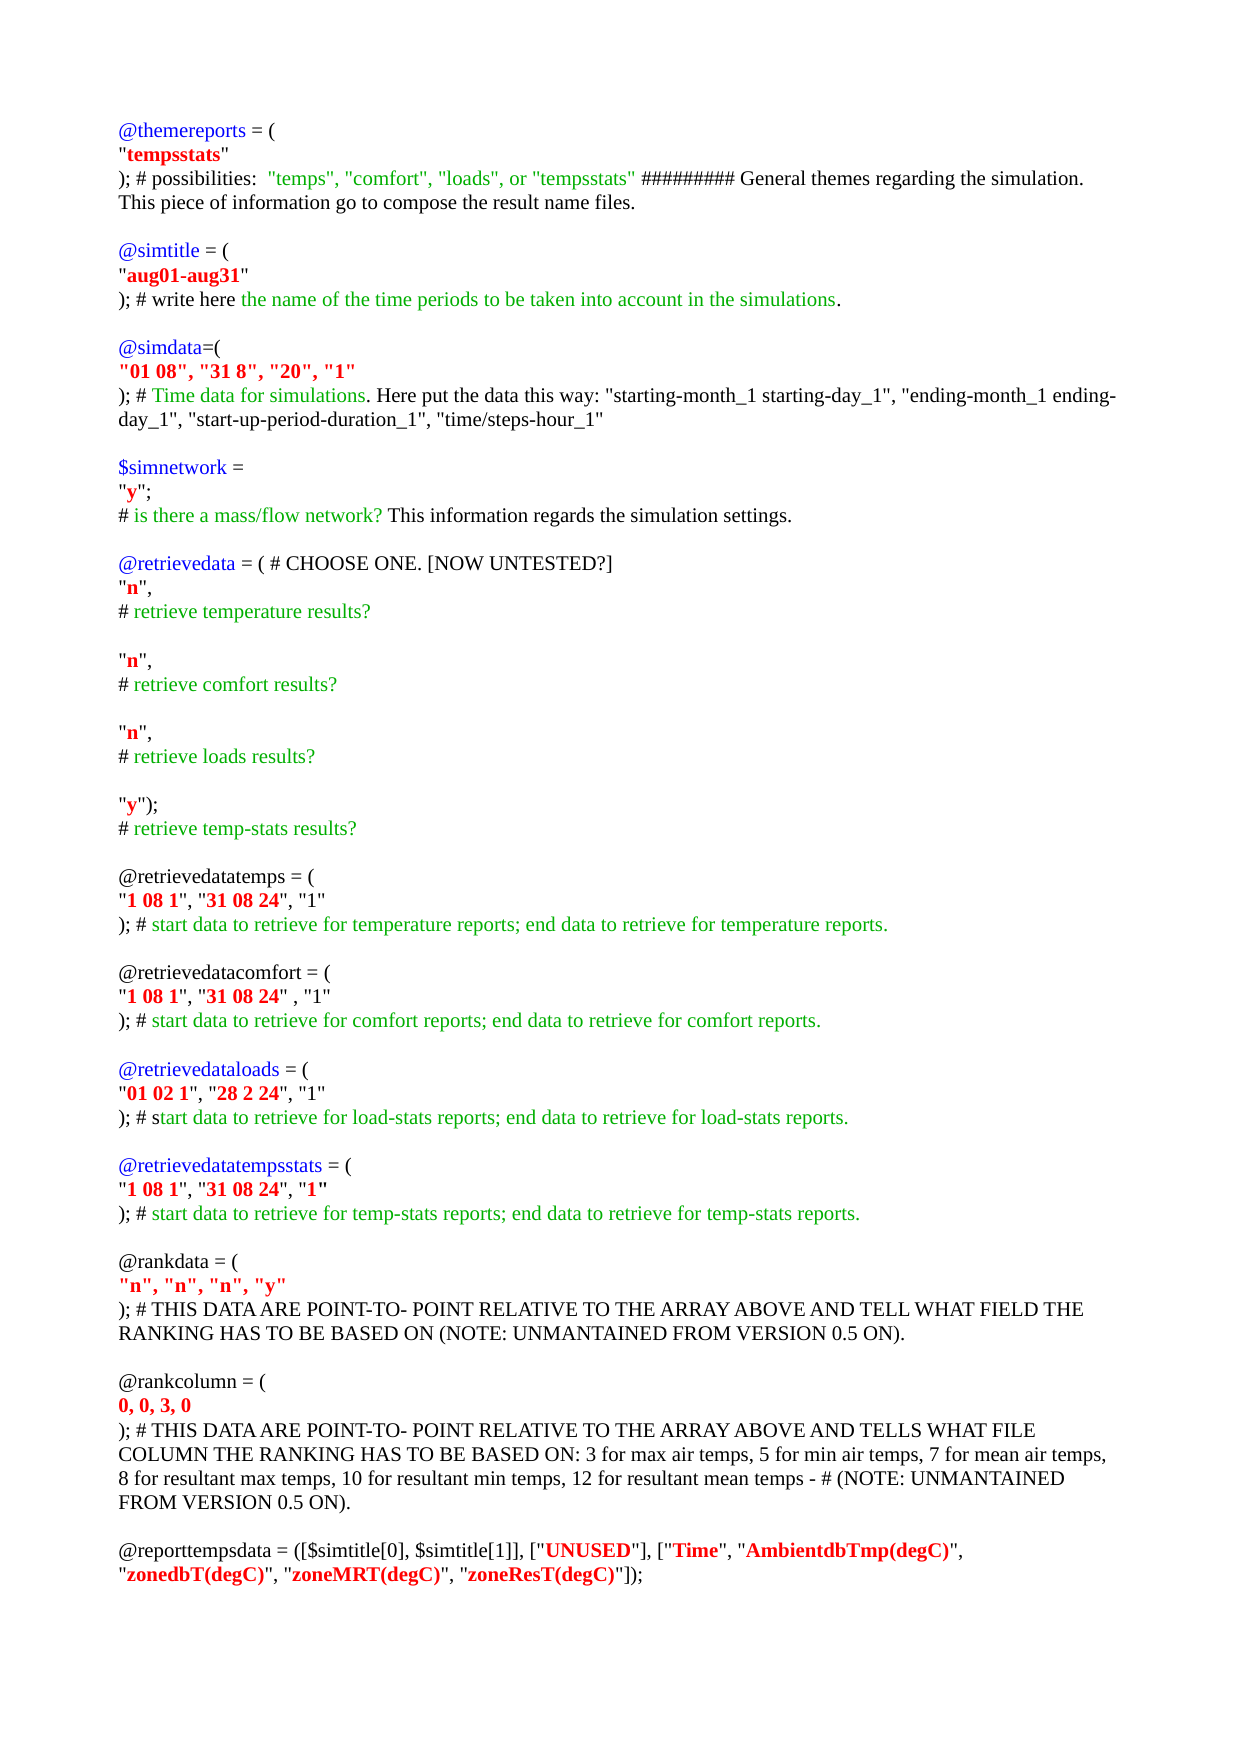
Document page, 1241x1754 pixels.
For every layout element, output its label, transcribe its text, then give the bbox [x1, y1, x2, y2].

text @retrievedatacomfort = ( [118, 960, 1122, 984]
text "y"; [118, 479, 1122, 503]
text "1 08 1", "31 08 24", "1" [118, 1177, 1122, 1201]
text ); # start data to retrieve for comfort reports; end data to retrieve for comfort reports. [118, 1008, 1122, 1032]
text ); # start data to retrieve for load-stats reports; end data to retrieve for load-stats reports. [118, 1105, 1122, 1129]
text ); # Time data for simulations. Here put the data this way: "starting-month_1 starting-day_1", "ending-month_1 ending-day_1", "start-up-period-duration_1", "time/steps-hour_1" [118, 383, 1122, 431]
text "aug01-aug31" [118, 262, 1122, 287]
text # retrieve temp-stats results? [118, 816, 1122, 840]
text ); # start data to retrieve for temp-stats reports; end data to retrieve for temp-stats reports. [118, 1201, 1122, 1225]
text # is there a mass/flow network? This information regards the simulation settings. [118, 503, 1122, 527]
text "01 08", "31 8", "20", "1" [118, 359, 1122, 383]
text "n", [118, 575, 1122, 599]
text @reporttempsdata = ([$simtitle[0], $simtitle[1]], ["UNUSED"], ["Time", "AmbientdbTmp(degC)", [118, 1538, 1122, 1562]
text # retrieve loads results? [118, 744, 1122, 768]
text @retrievedataloads = ( [118, 1057, 1122, 1081]
text "1 08 1", "31 08 24", "1" [118, 888, 1122, 912]
text "01 02 1", "28 2 24", "1" [118, 1081, 1122, 1105]
text # retrieve temperature results? [118, 599, 1122, 623]
text # retrieve comfort results? [118, 672, 1122, 696]
text @themereports = ( [118, 118, 1122, 142]
text @simdata=( [118, 335, 1122, 359]
text @simtitle = ( [118, 238, 1122, 262]
text "n", "n", "n", "y" [118, 1273, 1122, 1297]
text ); # write here the name of the time periods to be taken into account in the simulations. [118, 287, 1122, 311]
text @rankdata = ( [118, 1249, 1122, 1273]
text "n", [118, 720, 1122, 744]
text 0, 0, 3, 0 [118, 1393, 1122, 1417]
text ); # possibilities: "temps", "comfort", "loads", or "tempsstats" ######### General themes regarding the simulation. This piece of information go to compose the result name files. [118, 166, 1122, 214]
text "n", [118, 647, 1122, 672]
text $simnetwork = [118, 455, 1122, 479]
text "zonedbT(degC)", "zoneMRT(degC)", "zoneResT(degC)"]); [118, 1562, 1122, 1586]
text @retrievedatatempsstats = ( [118, 1153, 1122, 1177]
text ); # THIS DATA ARE POINT-TO- POINT RELATIVE TO THE ARRAY ABOVE AND TELL WHAT FIELD THE RANKING HAS TO BE BASED ON (NOTE: UNMANTAINED FROM VERSION 0.5 ON). [118, 1297, 1122, 1345]
text "y"); [118, 792, 1122, 816]
text @retrievedata = ( # CHOOSE ONE. [NOW UNTESTED?] [118, 551, 1122, 575]
text ); # THIS DATA ARE POINT-TO- POINT RELATIVE TO THE ARRAY ABOVE AND TELLS WHAT FILE COLUMN THE RANKING HAS TO BE BASED ON: 3 for max air temps, 5 for min air temps, 7 for mean air temps, 8 for resultant max temps, 10 for resultant min temps, 12 for resultant mean temps - # (NOTE: UNMANTAINED FROM VERSION 0.5 ON). [118, 1417, 1122, 1514]
text @retrievedatatemps = ( [118, 864, 1122, 888]
text @rankcolumn = ( [118, 1369, 1122, 1393]
text "tempsstats" [118, 142, 1122, 166]
text "1 08 1", "31 08 24" , "1" [118, 984, 1122, 1008]
text ); # start data to retrieve for temperature reports; end data to retrieve for temperature reports. [118, 912, 1122, 936]
